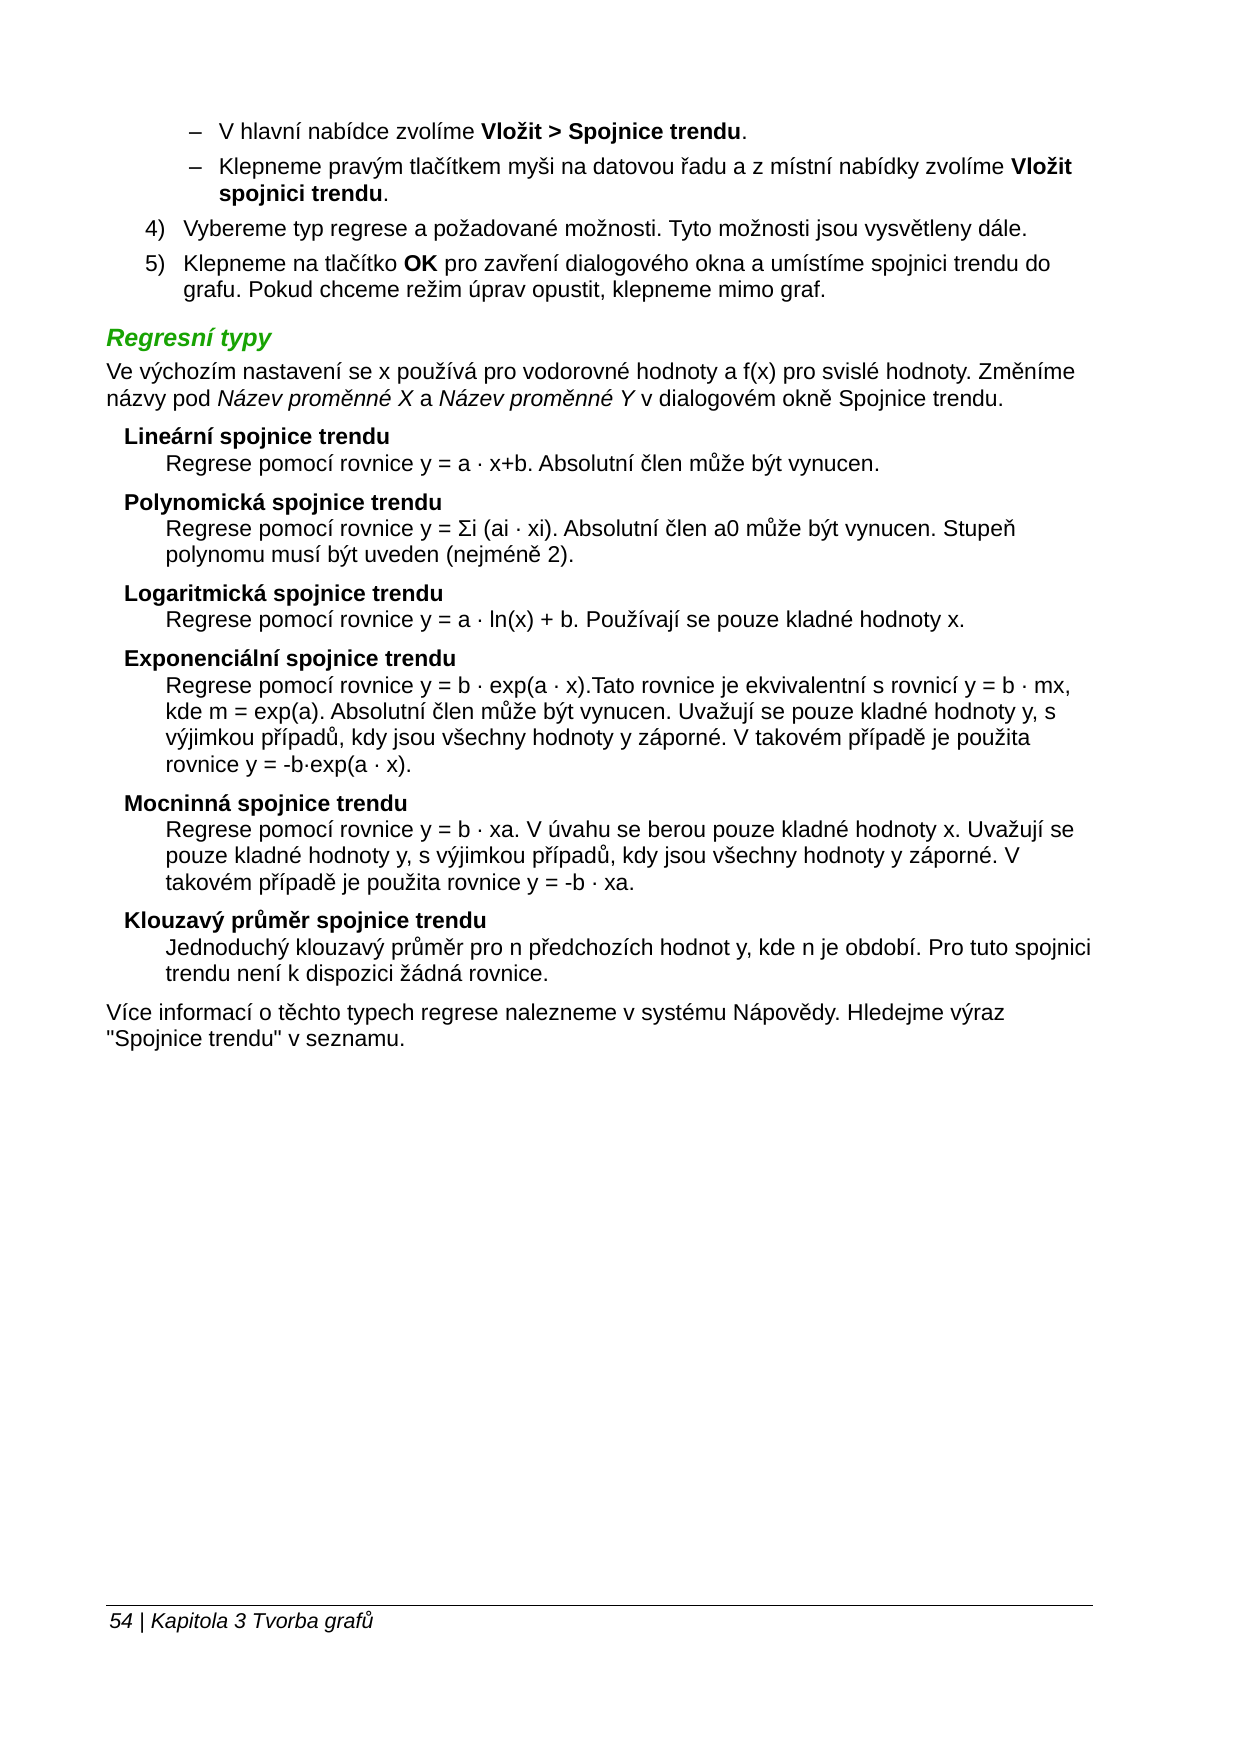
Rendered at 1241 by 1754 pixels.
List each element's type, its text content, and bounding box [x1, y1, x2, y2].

list V hlavní nabídce zvolíme Vložit > Spojnice trendu. [189, 118, 1093, 144]
text Polynomická spojnice trendu [124, 488, 1093, 515]
text Jednoduchý klouzavý průměr pro n předchozích hodnot y, kde n je období. Pro tuto spojnici trendu není k dispozici žádná rovnice. [165, 934, 1093, 987]
text Logaritmická spojnice trendu [124, 580, 1093, 606]
text Exponenciální spojnice trendu [124, 645, 1093, 672]
text Regrese pomocí rovnice y = Σi (ai ∙ xi). Absolutní člen a0 může být vynucen. Stupeň polynomu musí být uveden (nejméně 2). [165, 515, 1093, 568]
text Regrese pomocí rovnice y = b ∙ exp(a ∙ x).Tato rovnice je ekvivalentní s rovnicí y = b ∙ mx, kde m = exp(a). Absolutní člen může být vynucen. Uvažují se pouze kladné hodnoty y, s výjimkou případů, kdy jsou všechny hodnoty y záporné. V takovém případě je použita rovnice y = -b∙exp(a ∙ x). [165, 672, 1093, 777]
text Regrese pomocí rovnice y = a ∙ x+b. Absolutní člen může být vynucen. [165, 450, 1093, 476]
text Regrese pomocí rovnice y = b ∙ xa. V úvahu se berou pouze kladné hodnoty x. Uvažují se pouze kladné hodnoty y, s výjimkou případů, kdy jsou všechny hodnoty y záporné. V takovém případě je použita rovnice y = -b ∙ xa. [165, 816, 1093, 895]
list Klepneme na tlačítko OK pro zavření dialogového okna a umístíme spojnici trendu do grafu. Pokud chceme režim úprav opustit, klepneme mimo graf. [165, 250, 1093, 303]
text Klouzavý průměr spojnice trendu [124, 907, 1093, 934]
text Regrese pomocí rovnice y = a ∙ ln(x) + b. Používají se pouze kladné hodnoty x. [165, 606, 1093, 633]
list Vybereme typ regrese a požadované možnosti. Tyto možnosti jsou vysvětleny dále. [165, 215, 1093, 241]
list Klepneme pravým tlačítkem myši na datovou řadu a z místní nabídky zvolíme Vložit spojnici trendu. [189, 153, 1093, 206]
text Ve výchozím nastavení se x používá pro vodorovné hodnoty a f(x) pro svislé hodnoty. Změníme názvy pod Název proměnné X a Název proměnné Y v dialogovém okně Spojnice trendu. [106, 358, 1093, 411]
text Lineární spojnice trendu [124, 423, 1093, 450]
text Mocninná spojnice trendu [124, 789, 1093, 816]
subtitle Regresní typy [106, 323, 1093, 352]
text Více informací o těchto typech regrese nalezneme v systému Nápovědy. Hledejme výraz "Spojnice trendu" v seznamu. [106, 999, 1093, 1052]
